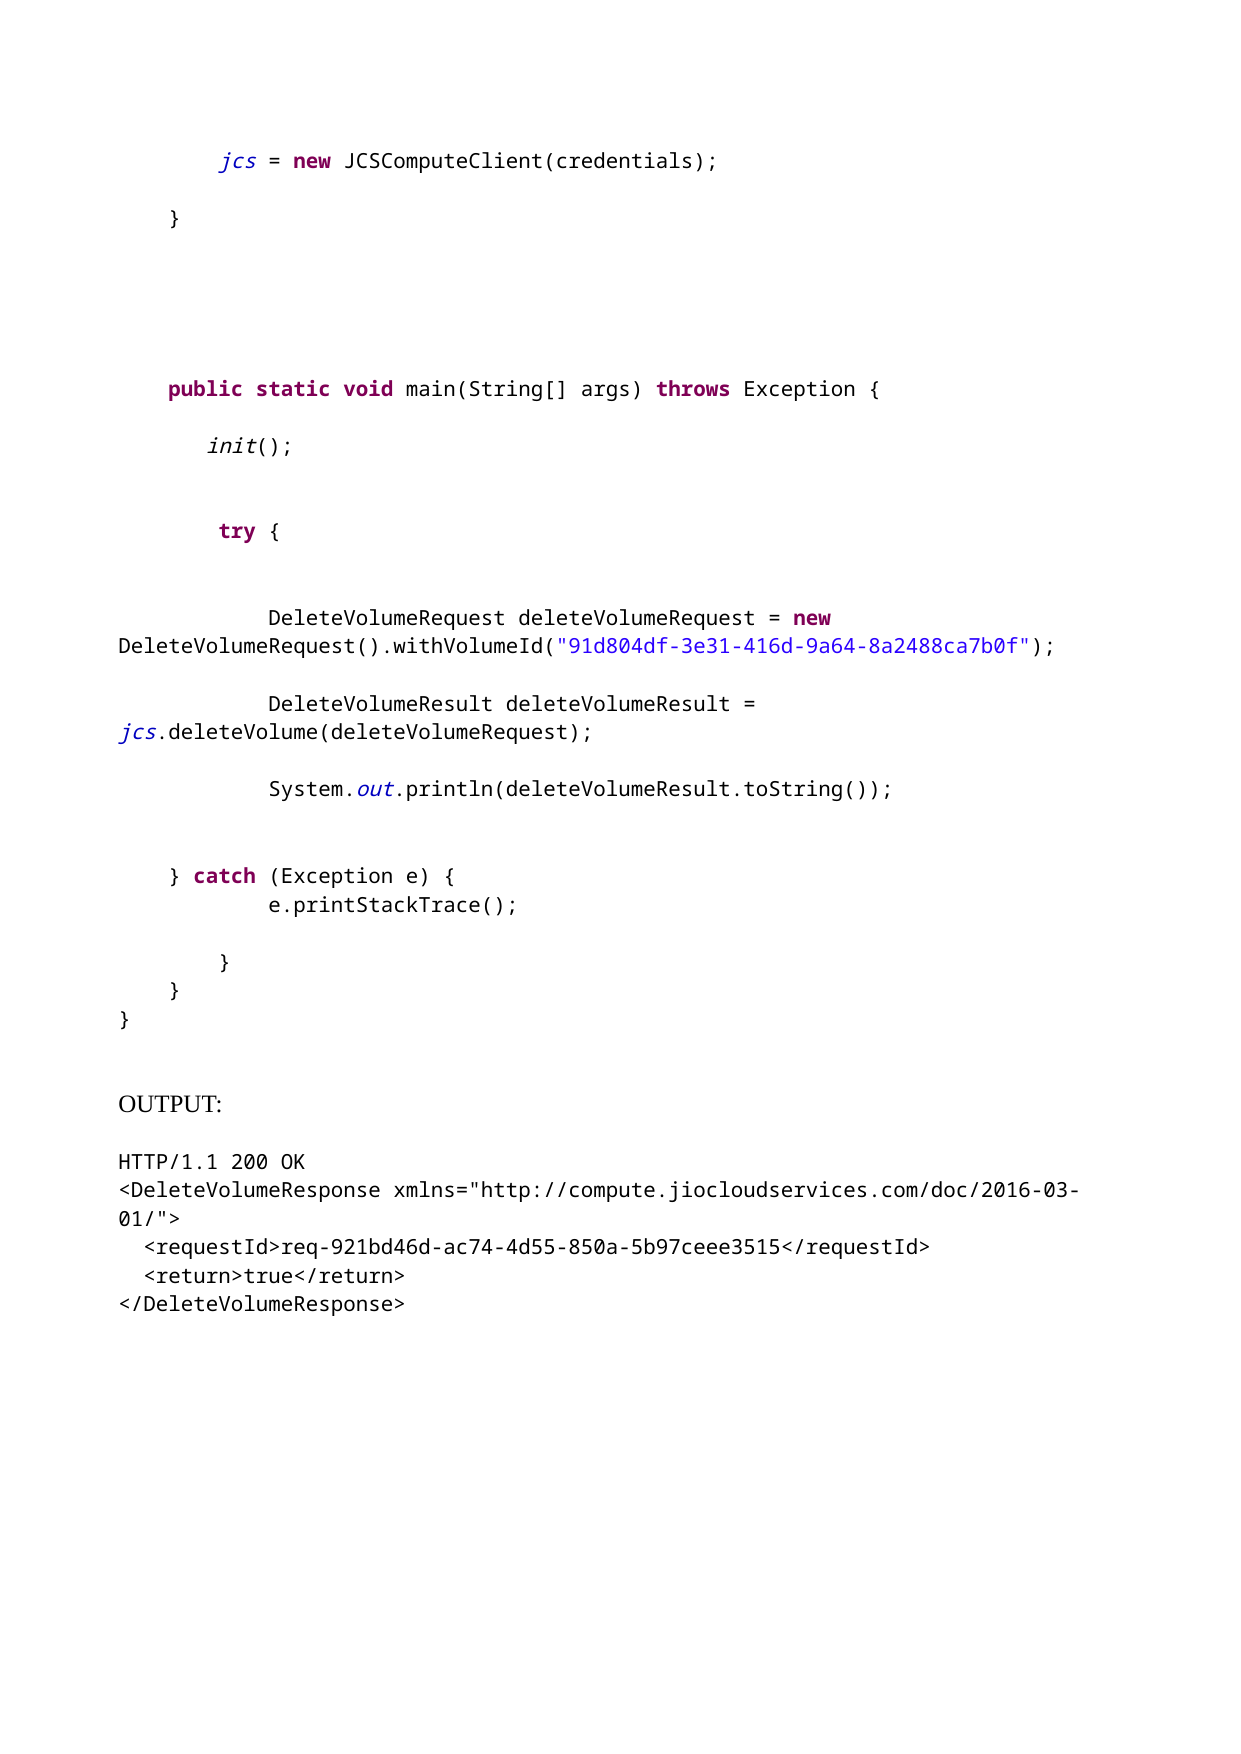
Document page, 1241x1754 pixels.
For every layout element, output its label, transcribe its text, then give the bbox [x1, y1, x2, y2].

text System.out.println(deleteVolumeResult.toString()); [118, 774, 1122, 803]
text } [118, 947, 1122, 975]
text } [118, 975, 1122, 1004]
text } catch (Exception e) { [118, 860, 1122, 890]
text DeleteVolumeResult deleteVolumeResult = jcs.deleteVolume(deleteVolumeRequest); [118, 689, 1122, 746]
text try { [118, 516, 1122, 545]
text } [118, 1004, 1122, 1032]
text public static void main(String[] args) throws Exception { [118, 374, 1122, 402]
text } [118, 203, 1122, 232]
text <requestId>req-921bd46d-ac74-4d55-850a-5b97ceee3515</requestId> [118, 1232, 1122, 1261]
text jcs = new JCSComputeClient(credentials); [118, 147, 1122, 175]
text HTTP/1.1 200 OK [118, 1147, 1122, 1176]
text <DeleteVolumeResponse xmlns="http://compute.jiocloudservices.com/doc/2016-03-01/"> [118, 1176, 1122, 1232]
text e.printStackTrace(); [118, 890, 1122, 918]
text OUTPUT: [118, 1089, 1122, 1118]
text <return>true</return> [118, 1261, 1122, 1289]
text </DeleteVolumeResponse> [118, 1289, 1122, 1318]
text init(); [118, 431, 1122, 459]
text DeleteVolumeRequest deleteVolumeRequest = new DeleteVolumeRequest().withVolumeId("91d804df-3e31-416d-9a64-8a2488ca7b0f"); [118, 602, 1122, 660]
